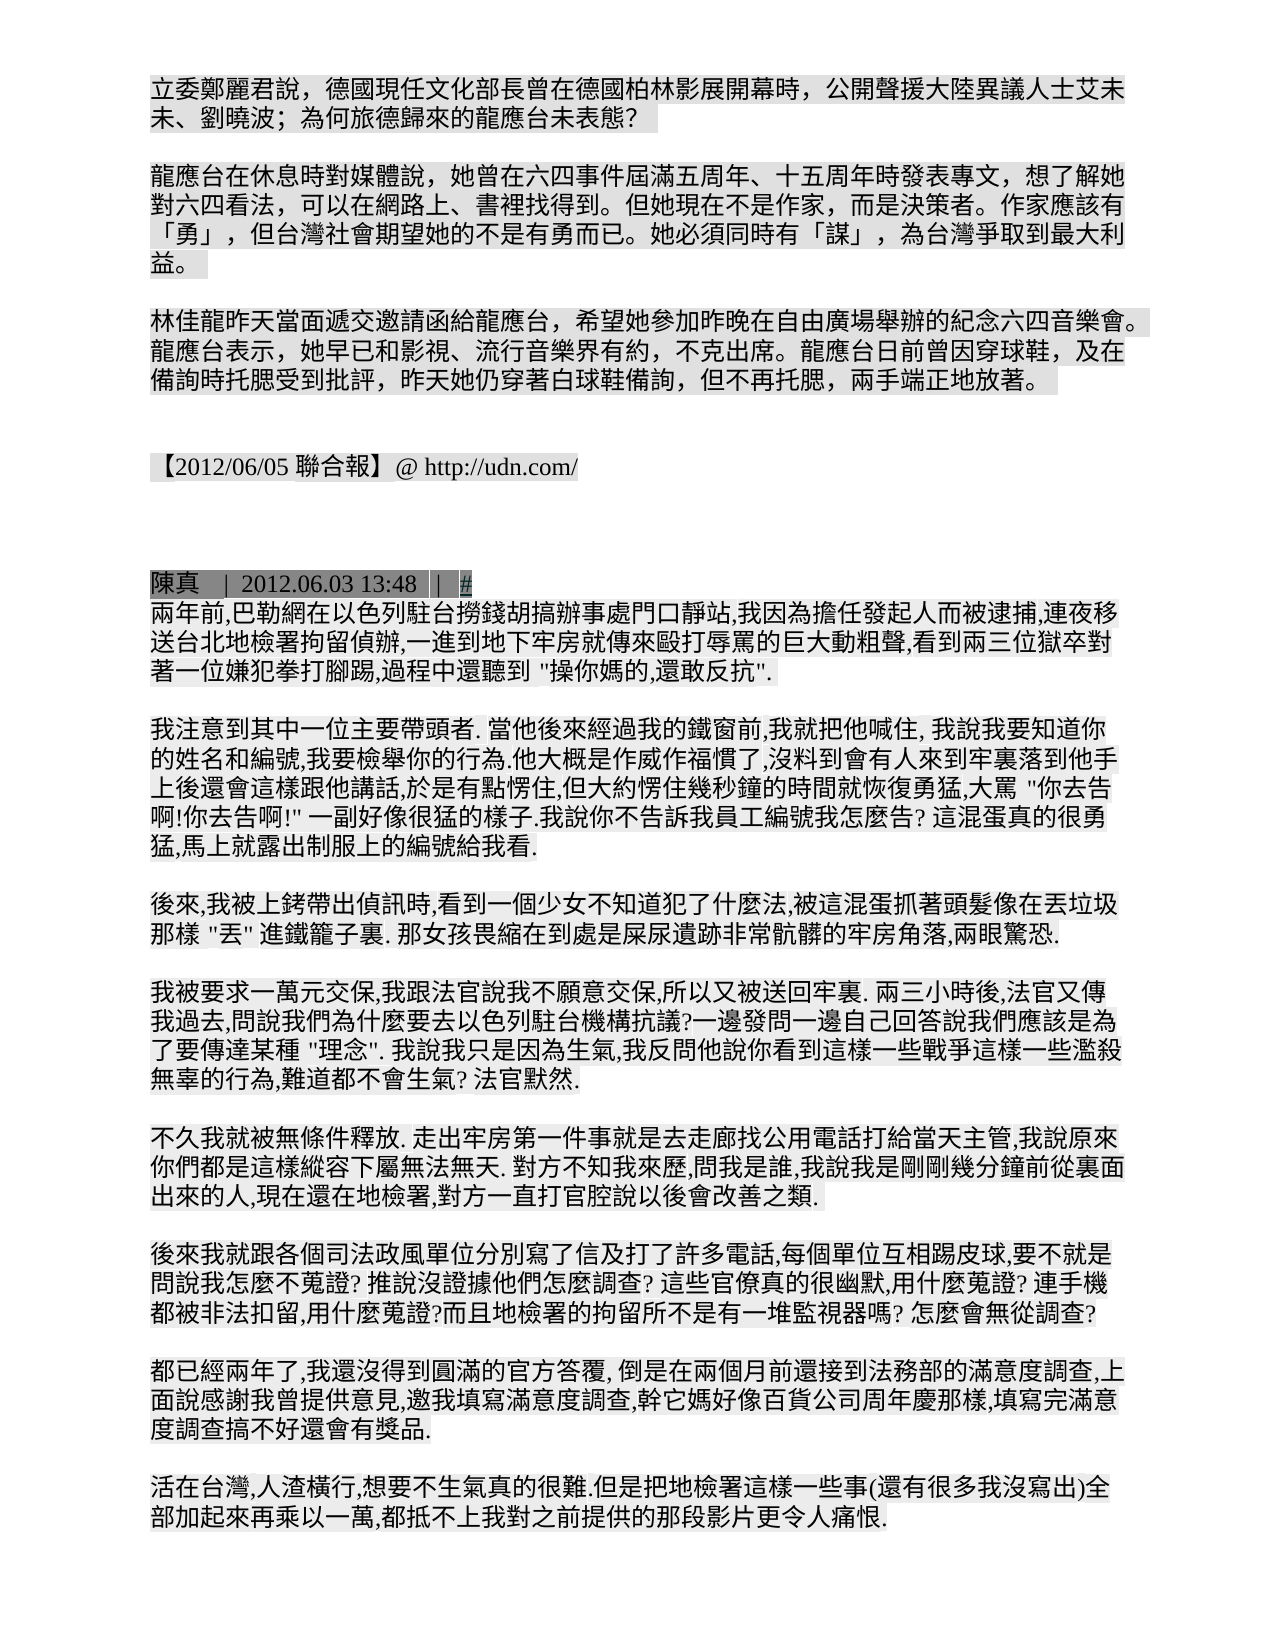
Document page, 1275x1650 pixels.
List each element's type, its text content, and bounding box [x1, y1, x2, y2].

text 兩年前,巴勒網在以色列駐台撈錢胡搞辦事處門口靜站,我因為擔任發起人而被逮捕,連夜移送台北地檢署拘留偵辦,一進到地下牢房就傳來毆打辱罵的巨大動粗聲,看到兩三位獄卒對著一位嫌犯拳打腳踢,過程中還聽到 "操你媽的,還敢反抗". 我注意到其中一位主要帶頭者. 當他後來經過我的鐵窗前,我就把他喊住, 我說我要知道你的姓名和編號,我要檢舉你的行為.他大概是作威作福慣了,沒料到會有人來到牢裏落到他手上後還會這樣跟他講話,於是有點愣住,但大約愣住幾秒鐘的時間就恢復勇猛,大罵 "你去告啊!你去告啊!" 一副好像很猛的樣子.我說你不告訴我員工編號我怎麼告? 這混蛋真的很勇猛,馬上就露出制服上的編號給我看. 後來,我被上銬帶出偵訊時,看到一個少女不知道犯了什麼法,被這混蛋抓著頭髮像在丟垃圾那樣 "丟" 進鐵籠子裏. 那女孩畏縮在到處是屎尿遺跡非常骯髒的牢房角落,兩眼驚恐. 我被要求一萬元交保,我跟法官說我不願意交保,所以又被送回牢裏. 兩三小時後,法官又傳我過去,問說我們為什麼要去以色列駐台機構抗議?一邊發問一邊自己回答說我們應該是為了要傳達某種 "理念". 我說我只是因為生氣,我反問他說你看到這樣一些戰爭這樣一些濫殺無辜的行為,難道都不會生氣? 法官默然. 不久我就被無條件釋放. 走出牢房第一件事就是去走廊找公用電話打給當天主管,我說原來你們都是這樣縱容下屬無法無天. 對方不知我來歷,問我是誰,我說我是剛剛幾分鐘前從裏面出來的人,現在還在地檢署,對方一直打官腔說以後會改善之類. 後來我就跟各個司法政風單位分別寫了信及打了許多電話,每個單位互相踢皮球,要不就是問說我怎麼不蒐證? 推說沒證據他們怎麼調查? 這些官僚真的很幽默,用什麼蒐證? 連手機都被非法扣留,用什麼蒐證?而且地檢署的拘留所不是有一堆監視器嗎? 怎麼會無從調查? 都已經兩年了,我還沒得到圓滿的官方答覆, 倒是在兩個月前還接到法務部的滿意度調查,上面說感謝我曾提供意見,邀我填寫滿意度調查,幹它媽好像百貨公司周年慶那樣,填寫完滿意度調查搞不好還會有獎品. 活在台灣,人渣橫行,想要不生氣真的很難.但是把地檢署這樣一些事(還有很多我沒寫出)全部加起來再乘以一萬,都抵不上我對之前提供的那段影片更令人痛恨. [150, 599, 1125, 1561]
text 龍部長避談六四，是真如他所說的如此好聽的理由，還是真的換了位子，換了腦袋呢？蠻好奇的。 =============================================== 談六四 龍應台：換位子就要換腦袋 【聯合報╱記者周美惠／台北報導】 2012.06.05 02:46 am 記者潘俊宏／攝影 六四事件昨天滿廿三周年，多位民進黨立委昨天在立法院詢問文化部長龍應台對六四事件的看法。龍應台說，作家應該有「勇」，但台灣社會期望她的，不是有勇而已。她必須同時有「謀」，才能為台灣爭取到最大的利益。她說，換了位子一定要換腦袋。 立法院教育委員會昨天審查文化部預算解凍案。民進黨立委林佳龍說，「龍部長已被龍局長打敗了。」龍應台在擔任台北市文化局局長時代曾經舉辦過六四特展，如今卻毫無作為。他說，龍應台「當了官就改變自己的價值觀」。 龍應台說，在兩岸經濟協議（ECFA）架構下，文化部要跟大陸談判，為了台灣出版、影視產業的未來發展，她不應該把個人的看法放在談判桌上。 民進黨立委邱志偉說，龍應台立場模糊，「是不是換了位子，一定要換腦袋？」龍應台接口答：「是的，一定要換。」但她有「非常不模糊的立場」。現在不是作家，「要有全方位的思維」，她盡量不把個人的立場置入國家機器之中，一定要區隔個人的意見與國家政策制定者的角色。 立委鄭麗君說，德國現任文化部長曾在德國柏林影展開幕時，公開聲援大陸異議人士艾未未、劉曉波；為何旅德歸來的龍應台未表態？ 龍應台在休息時對媒體說，她曾在六四事件屆滿五周年、十五周年時發表專文，想了解她對六四看法，可以在網路上、書裡找得到。但她現在不是作家，而是決策者。作家應該有「勇」，但台灣社會期望她的不是有勇而已。她必須同時有「謀」，為台灣爭取到最大利益。 林佳龍昨天當面遞交邀請函給龍應台，希望她參加昨晚在自由廣場舉辦的紀念六四音樂會。龍應台表示，她早已和影視、流行音樂界有約，不克出席。龍應台日前曾因穿球鞋，及在備詢時托腮受到批評，昨天她仍穿著白球鞋備詢，但不再托腮，兩手端正地放著。 【2012/06/05 聯合報】@ http://udn.com/ [150, 75, 1125, 544]
text 陳真 | 2012.06.03 13:48 | # [150, 569, 1125, 599]
